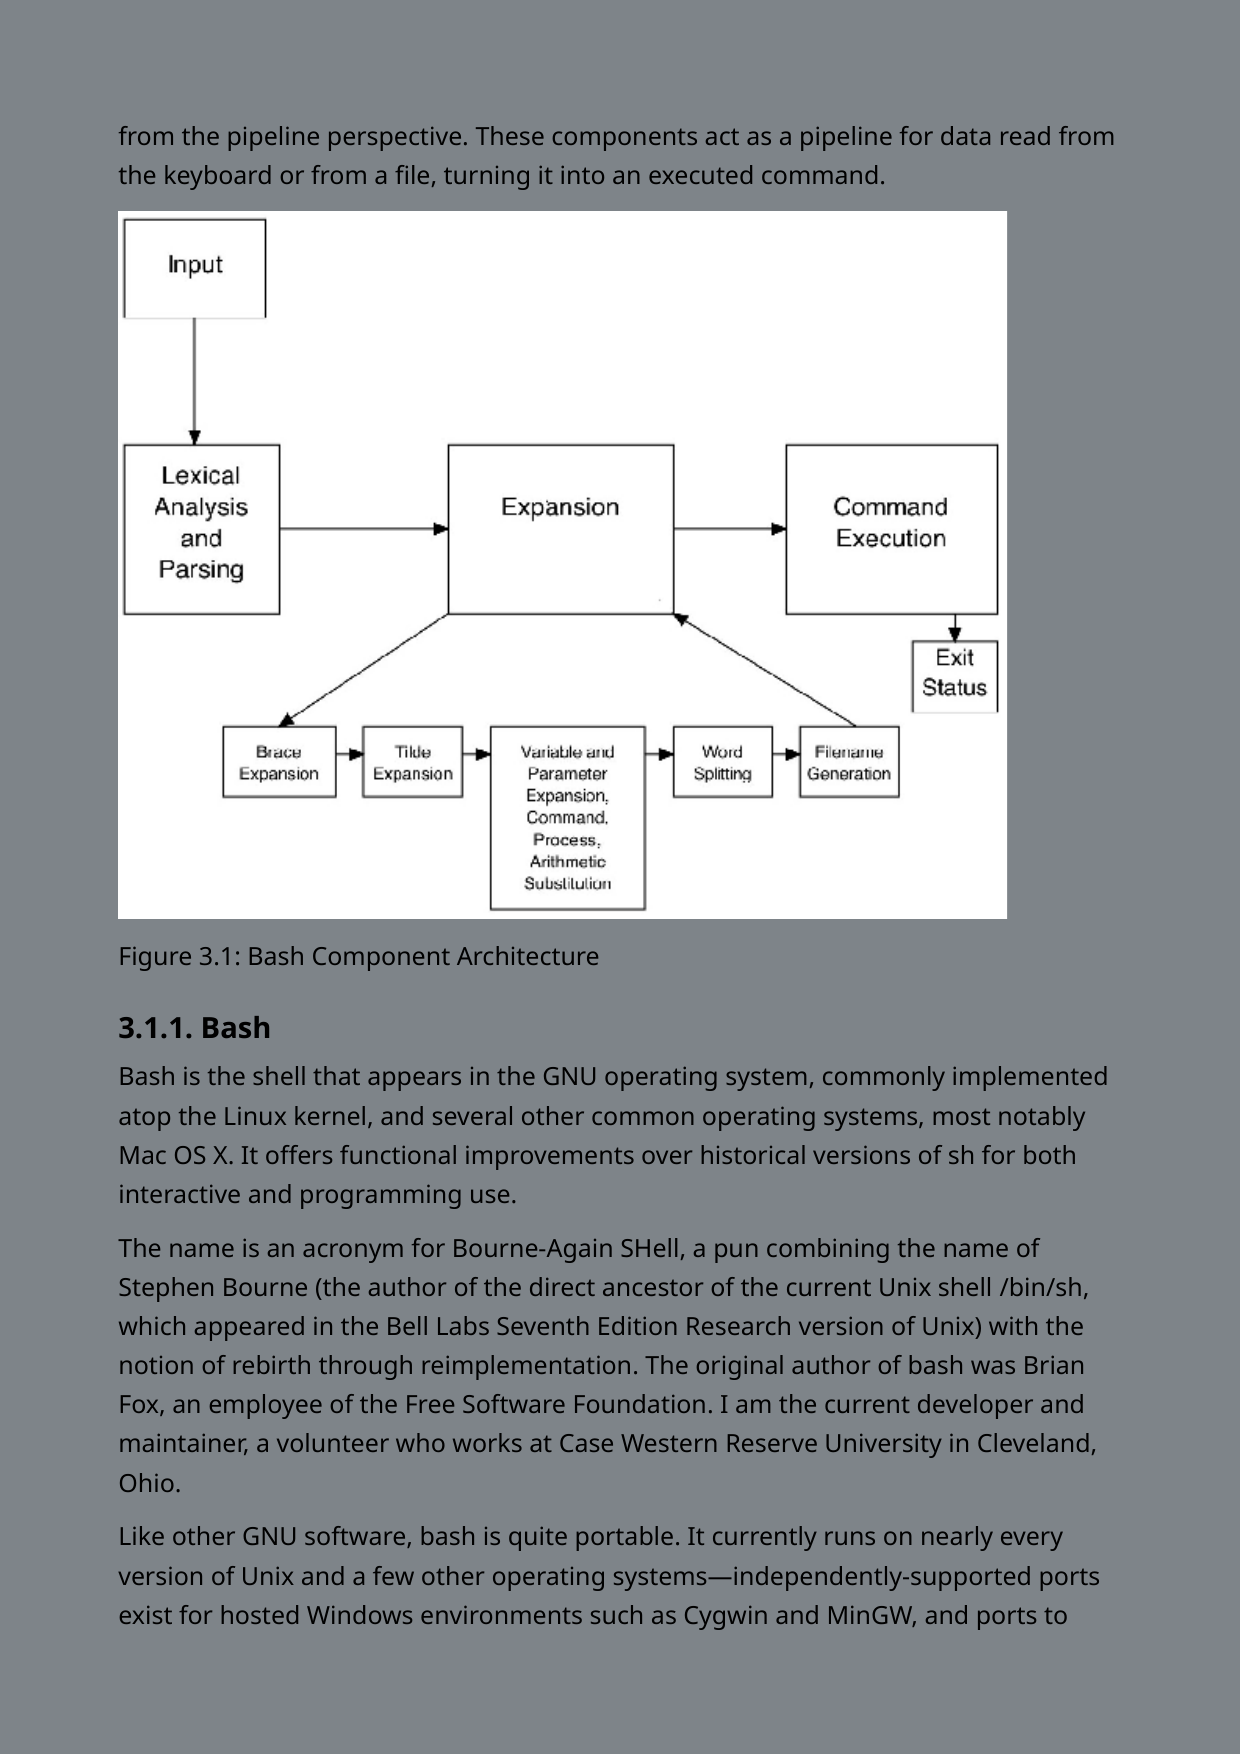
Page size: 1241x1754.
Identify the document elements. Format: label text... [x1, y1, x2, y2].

text Figure 3.1: Bash Component Architecture [118, 938, 1122, 973]
text The name is an acronym for Bourne-Again SHell, a pun combining the name of Stephen Bourne (the author of the direct ancestor of the current Unix shell /bin/sh, which appeared in the Bell Labs Seventh Edition Research version of Unix) with the notion of rebirth through reimplementation. The original author of bash was Brian Fox, an employee of the Free Software Foundation. I am the current developer and maintainer, a volunteer who works at Case Western Reserve University in Cleveland, Ohio. [118, 1230, 1122, 1499]
text from the pipeline perspective. These components act as a pipeline for data read from the keyboard or from a file, turning it into an executed command. [118, 118, 1122, 191]
subtitle 3.1.1. Bash [118, 1007, 1122, 1047]
picture [118, 211, 1008, 919]
text Bash is the shell that appears in the GNU operating system, commonly implemented atop the Linux kernel, and several other common operating systems, most notably Mac OS X. It offers functional improvements over historical versions of sh for both interactive and programming use. [118, 1059, 1122, 1211]
text Like other GNU software, bash is quite portable. It currently runs on nearly every version of Unix and a few other operating systems—independently-supported ports exist for hosted Windows environments such as Cygwin and MinGW, and ports to [118, 1519, 1122, 1631]
